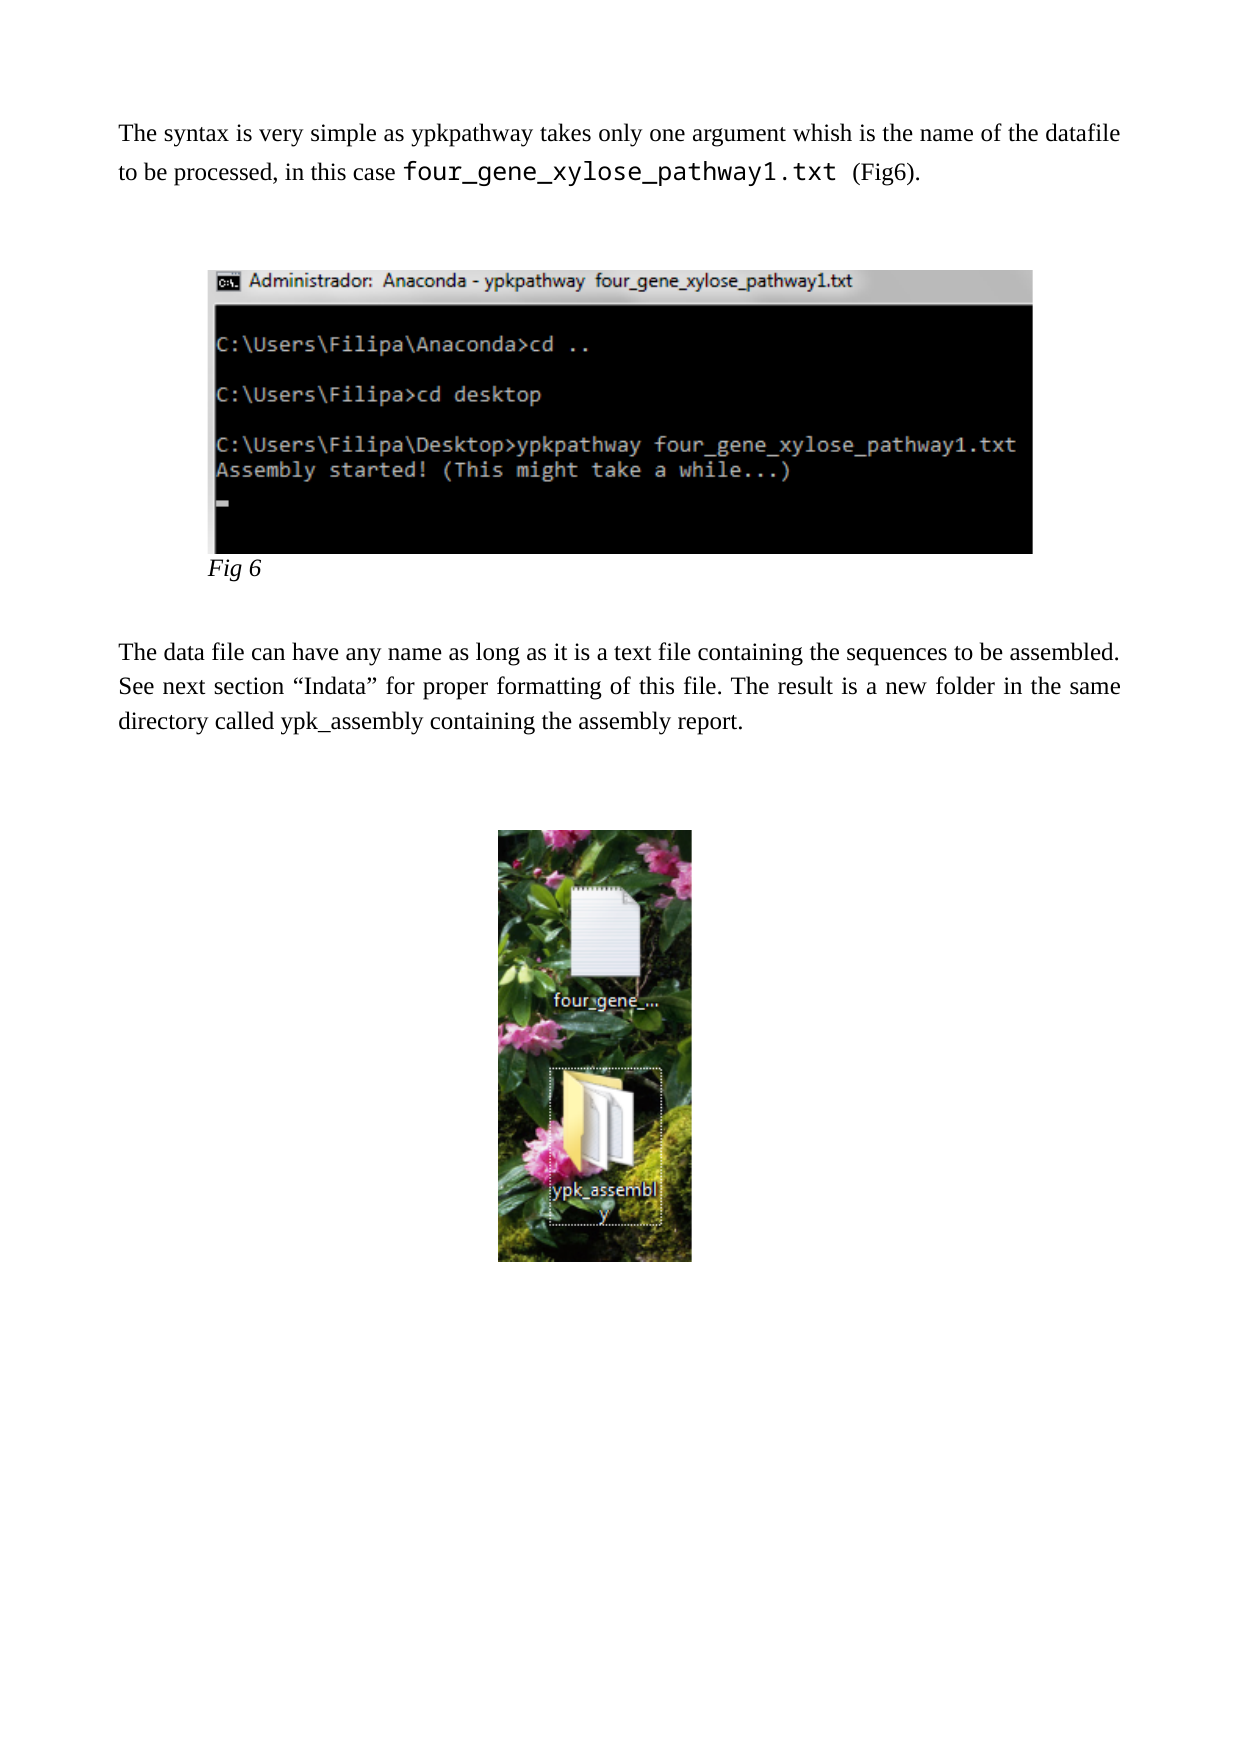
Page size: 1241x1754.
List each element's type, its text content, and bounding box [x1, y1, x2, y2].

text The syntax is very simple as ypkpathway takes only one argument whish is the name of the datafile to be processed, in this case four_gene_xylose_pathway1.txt (Fig6). [118, 118, 1122, 188]
picture [498, 830, 692, 1262]
text The data file can have any name as long as it is a text file containing the sequences to be assembled. See next section “Indata” for proper formatting of this file. The result is a new folder in the same directory called ypk_assembly containing the assembly report. [118, 637, 1122, 735]
text Fig 6 [208, 554, 1033, 582]
picture [207, 270, 1033, 554]
